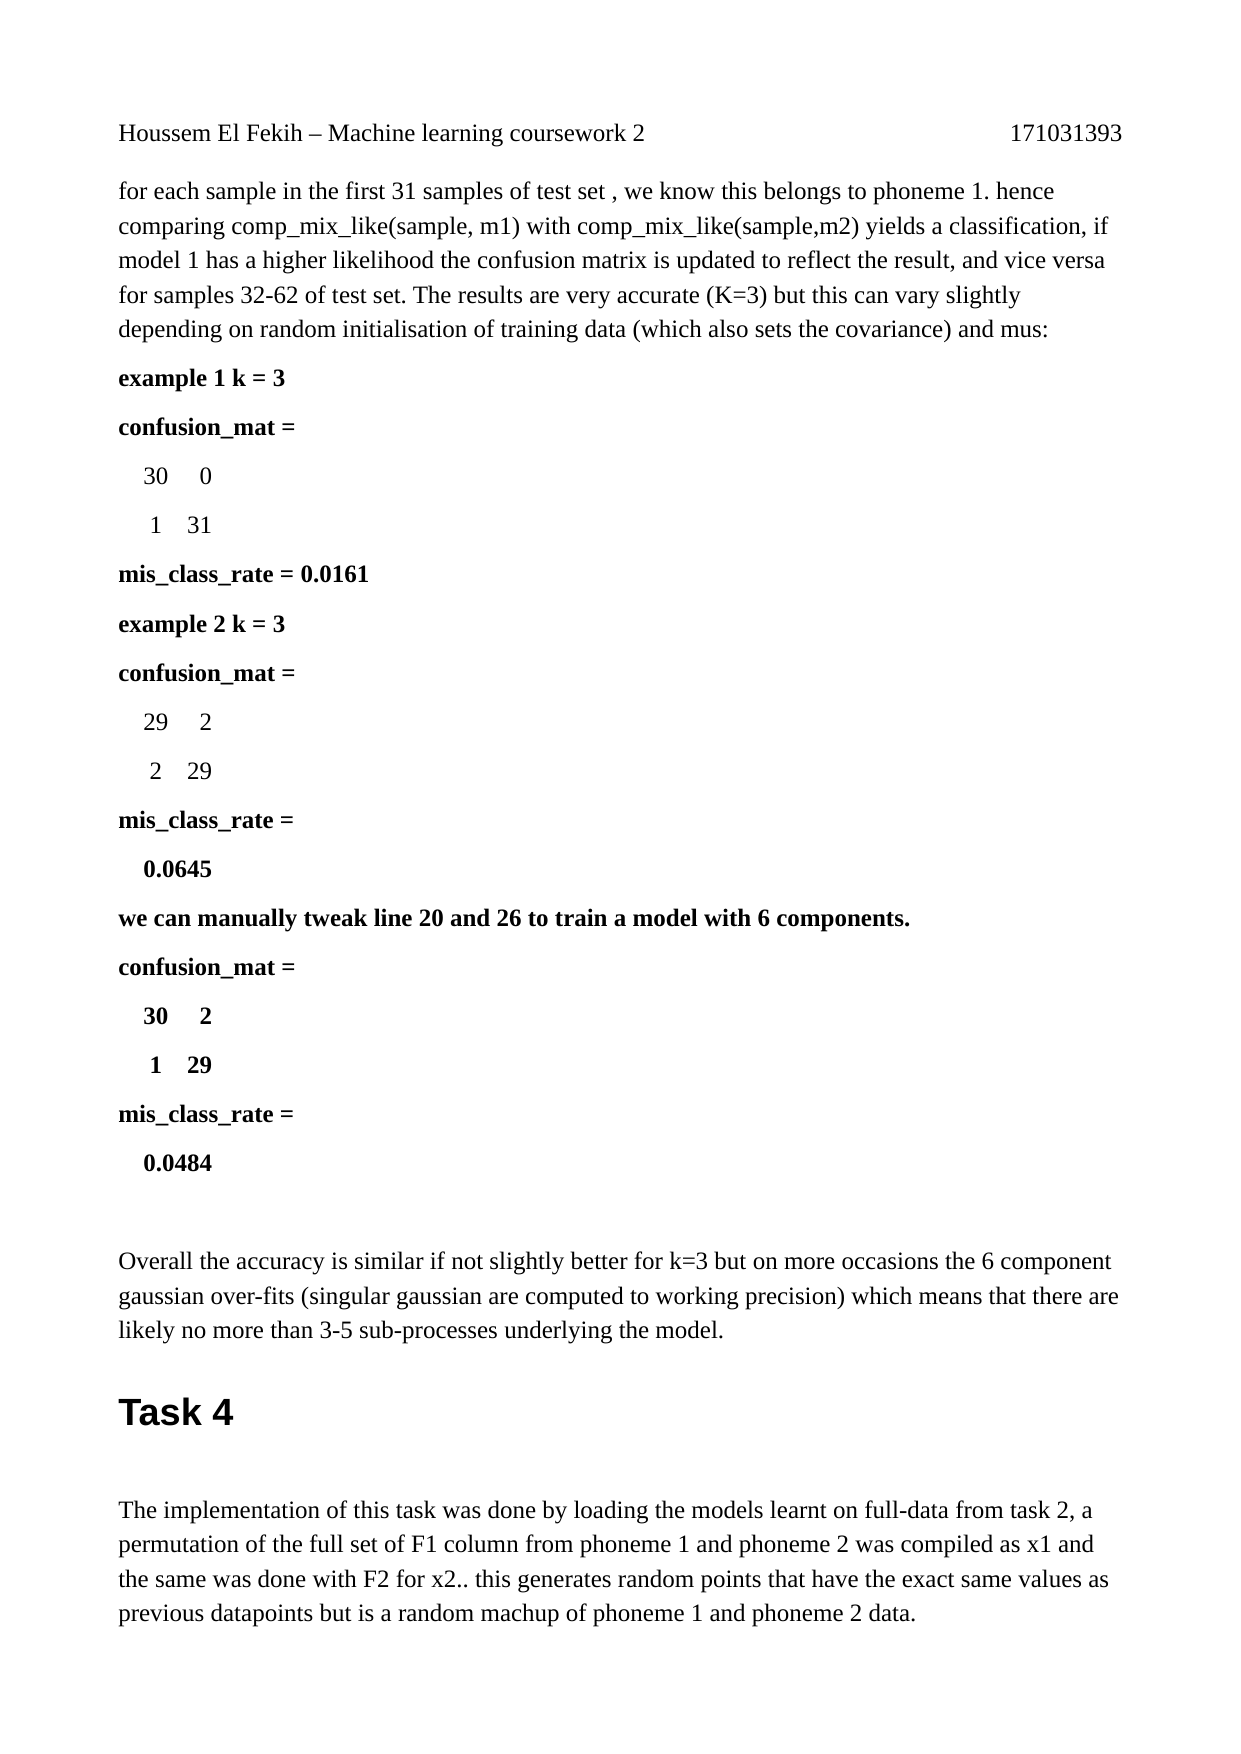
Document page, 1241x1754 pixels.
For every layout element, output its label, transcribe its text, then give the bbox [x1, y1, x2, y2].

text we can manually tweak line 20 and 26 to train a model with 6 components. [118, 903, 1122, 932]
text 30 2 [118, 1001, 1122, 1030]
text 0.0484 [118, 1148, 1122, 1177]
text The implementation of this task was done by loading the models learnt on full-data from task 2, a permutation of the full set of F1 column from phoneme 1 and phoneme 2 was compiled as x1 and the same was done with F2 for x2.. this generates random points that have the exact same values as previous datapoints but is a random machup of phoneme 1 and phoneme 2 data. [118, 1495, 1122, 1627]
text 1 29 [118, 1050, 1122, 1079]
text 30 0 [118, 461, 1122, 490]
text Overall the accuracy is similar if not slightly better for k=3 but on more occasions the 6 component gaussian over-fits (singular gaussian are computed to working precision) which means that there are likely no more than 3-5 sub-processes underlying the model. [118, 1246, 1122, 1344]
text mis_class_rate = 0.0161 [118, 559, 1122, 588]
text mis_class_rate = [118, 805, 1122, 834]
text confusion_mat = [118, 658, 1122, 686]
text 1 31 [118, 511, 1122, 539]
text example 1 k = 3 [118, 363, 1122, 392]
text confusion_mat = [118, 412, 1122, 441]
text mis_class_rate = [118, 1099, 1122, 1128]
text 29 2 [118, 707, 1122, 736]
text 0.0645 [118, 854, 1122, 883]
text for each sample in the first 31 samples of test set , we know this belongs to phoneme 1. hence comparing comp_mix_like(sample, m1) with comp_mix_like(sample,m2) yields a classification, if model 1 has a higher likelihood the confusion matrix is updated to reflect the result, and vice versa for samples 32-62 of test set. The results are very accurate (K=3) but this can vary slightly depending on random initialisation of training data (which also sets the covariance) and mus: [118, 176, 1122, 343]
subtitle Task 4 [118, 1389, 1122, 1433]
text confusion_mat = [118, 952, 1122, 981]
text 2 29 [118, 756, 1122, 784]
text example 2 k = 3 [118, 609, 1122, 637]
